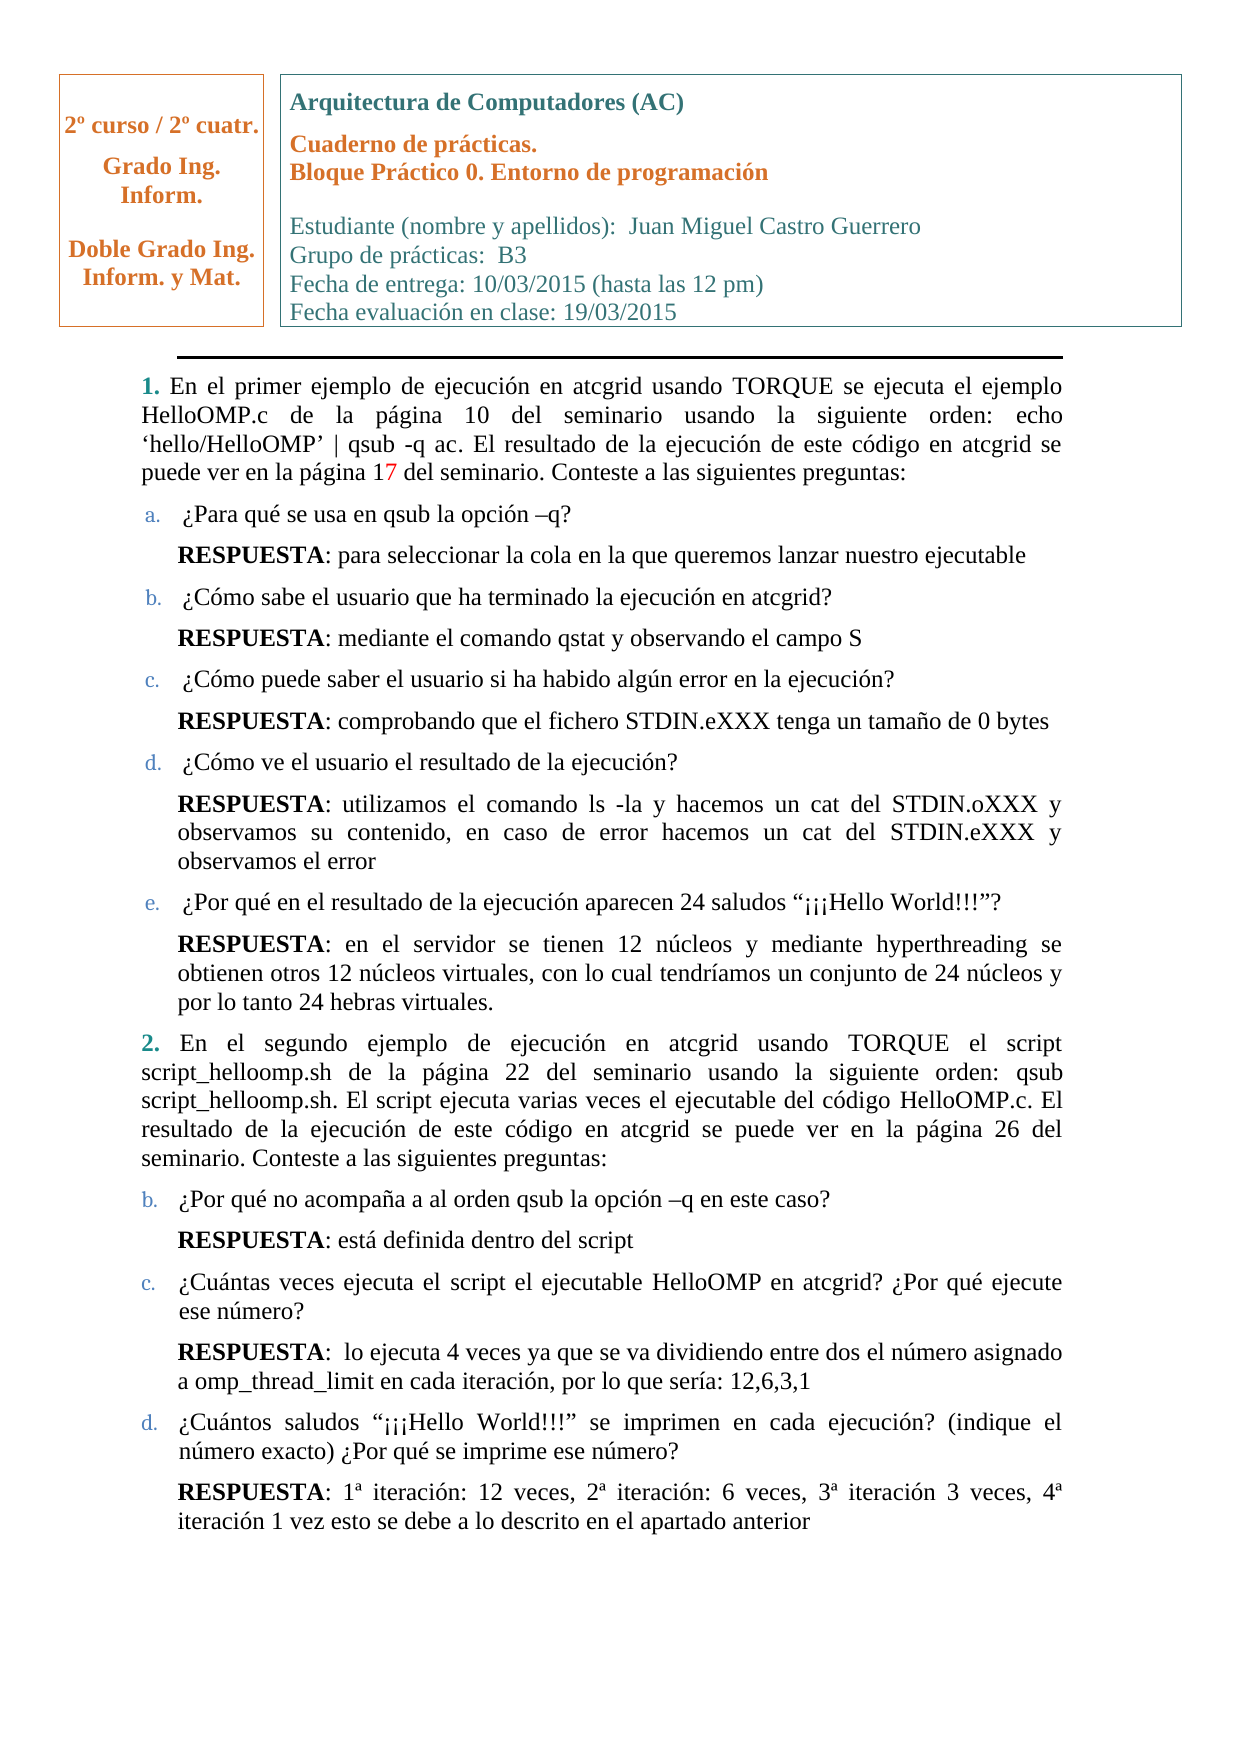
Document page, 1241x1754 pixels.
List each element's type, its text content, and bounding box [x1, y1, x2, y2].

list ¿Cómo sabe el usuario que ha terminado la ejecución en atcgrid? [145, 582, 1063, 611]
list ¿Por qué no acompaña a al orden qsub la opción –q en este caso? [141, 1184, 1063, 1213]
table_header Arquitectura de Computadores (AC) Cuaderno de prácticas. Bloque Práctico 0. Entorno de programación Estudiante (nombre y apellidos): Juan Miguel Castro Guerrero Grupo de prácticas: B3 Fecha de entrega: 10/03/2015 (hasta las 12 pm) Fecha evaluación en clase: 19/03/2015 [281, 75, 1181, 326]
list ¿Cuántos saludos “¡¡¡Hello World!!!” se imprimen en cada ejecución? (indique el número exacto) ¿Por qué se imprime ese número? [141, 1407, 1063, 1465]
list 1. En el primer ejemplo de ejecución en atcgrid usando TORQUE se ejecuta el ejemplo HelloOMP.c de la página 10 del seminario usando la siguiente orden: echo ‘hello/HelloOMP’ | qsub -q ac. El resultado de la ejecución de este código en atcgrid se puede ver en la página 17 del seminario. Conteste a las siguientes preguntas: [103, 371, 1063, 486]
list ¿Por qué en el resultado de la ejecución aparecen 24 saludos “¡¡¡Hello World!!!”? [145, 887, 1063, 917]
list RESPUESTA: está definida dentro del script [177, 1226, 1063, 1254]
list ¿Cuántas veces ejecuta el script el ejecutable HelloOMP en atcgrid? ¿Por qué ejecute ese número? [141, 1267, 1063, 1325]
list RESPUESTA: mediante el comando qstat y observando el campo S [177, 623, 1063, 652]
list RESPUESTA: para seleccionar la cola en la que queremos lanzar nuestro ejecutable [177, 540, 1063, 569]
table_header 2º curso / 2º cuatr. Grado Ing. Inform. Doble Grado Ing. Inform. y Mat. [60, 75, 263, 326]
list ¿Cómo puede saber el usuario si ha habido algún error en la ejecución? [145, 664, 1063, 693]
table_header [264, 74, 280, 326]
list RESPUESTA: comprobando que el fichero STDIN.eXXX tenga un tamaño de 0 bytes [177, 706, 1063, 735]
list ¿Para qué se usa en qsub la opción –q? [145, 499, 1063, 528]
list RESPUESTA: lo ejecuta 4 veces ya que se va dividiendo entre dos el número asignado a omp_thread_limit en cada iteración, por lo que sería: 12,6,3,1 [177, 1337, 1063, 1395]
list RESPUESTA: 1ª iteración: 12 veces, 2ª iteración: 6 veces, 3ª iteración 3 veces, 4ª iteración 1 vez esto se debe a lo descrito en el apartado anterior [177, 1477, 1063, 1535]
list 2. En el segundo ejemplo de ejecución en atcgrid usando TORQUE el script script_helloomp.sh de la página 22 del seminario usando la siguiente orden: qsub script_helloomp.sh. El script ejecuta varias veces el ejecutable del código HelloOMP.c. El resultado de la ejecución de este código en atcgrid se puede ver en la página 26 del seminario. Conteste a las siguientes preguntas: [103, 1028, 1063, 1172]
list RESPUESTA: utilizamos el comando ls -la y hacemos un cat del STDIN.oXXX y observamos su contenido, en caso de error hacemos un cat del STDIN.eXXX y observamos el error [177, 789, 1063, 875]
list ¿Cómo ve el usuario el resultado de la ejecución? [145, 747, 1063, 776]
list RESPUESTA: en el servidor se tienen 12 núcleos y mediante hyperthreading se obtienen otros 12 núcleos virtuales, con lo cual tendríamos un conjunto de 24 núcleos y por lo tanto 24 hebras virtuales. [177, 929, 1063, 1015]
